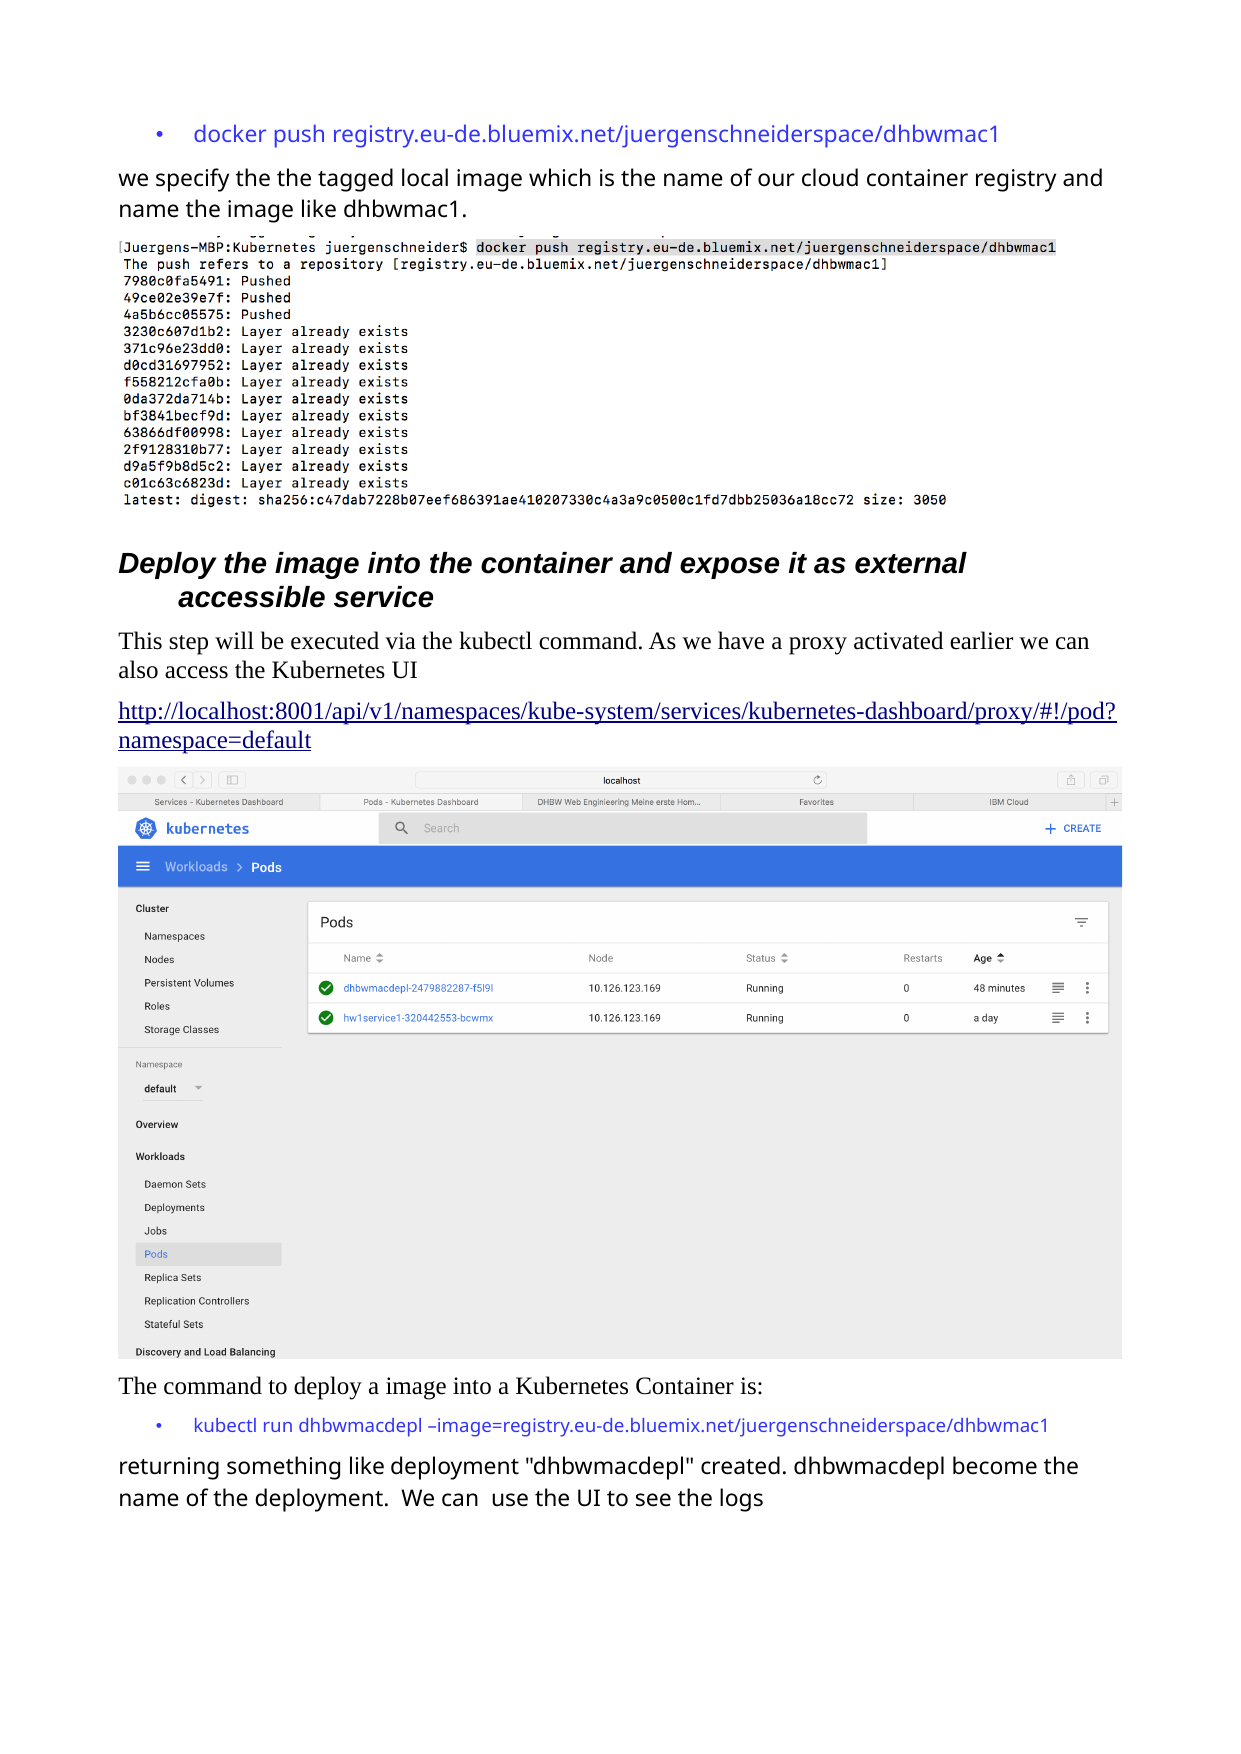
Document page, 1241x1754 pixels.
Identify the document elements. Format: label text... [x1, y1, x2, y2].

picture [118, 236, 1123, 509]
text returning something like deployment "dhbwmacdepl" created. dhbwmacdepl become the name of the deployment. We can use the UI to see the logs [118, 1450, 1122, 1513]
picture [118, 766, 1123, 1359]
text This step will be executed via the kubectl command. As we have a proxy activated earlier we can also access the Kubernetes UI [118, 626, 1122, 684]
text we specify the the tagged local image which is the name of our cloud container registry and name the image like dhbwmac1. [118, 162, 1122, 224]
text The command to deploy a image into a Kubernetes Container is: [118, 1371, 1122, 1400]
list kubectl run dhbwmacdepl –image=registry.eu-de.bluemix.net/juergenschneiderspace/dhbwmac1 [156, 1412, 1122, 1438]
list docker push registry.eu-de.bluemix.net/juergenschneiderspace/dhbwmac1 [156, 118, 1122, 149]
text http://localhost:8001/api/v1/namespaces/kube-system/services/kubernetes-dashboard/proxy/#!/pod?namespace=default [118, 696, 1122, 754]
subtitle Deploy the image into the container and expose it as external accessible service [118, 547, 1122, 614]
